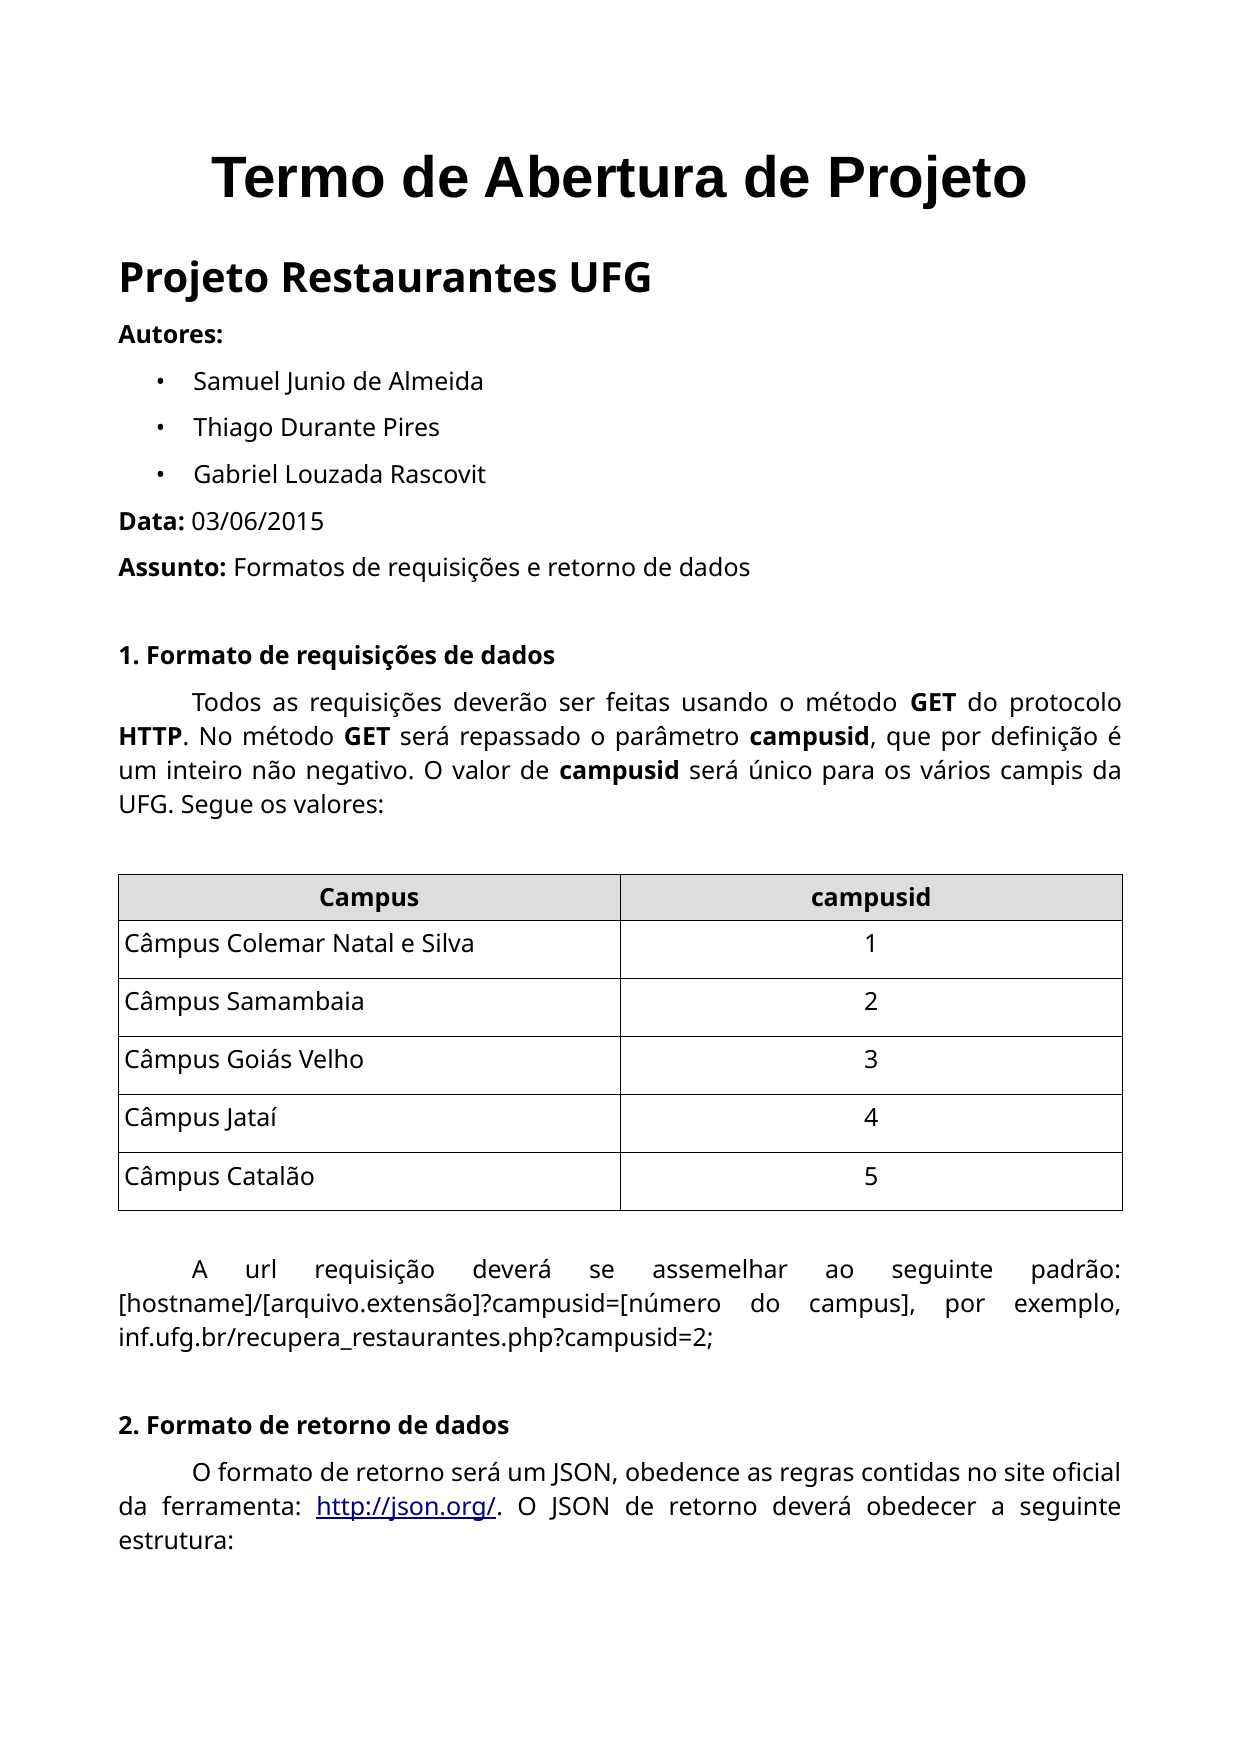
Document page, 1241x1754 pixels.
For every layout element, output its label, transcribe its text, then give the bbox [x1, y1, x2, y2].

text A url requisição deverá se assemelhar ao seguinte padrão: [hostname]/[arquivo.extensão]?campusid=[número do campus], por exemplo, inf.ufg.br/recupera_restaurantes.php?campusid=2; [118, 1252, 1122, 1354]
table_cell 1 [621, 921, 1122, 978]
table_cell 4 [621, 1095, 1122, 1152]
text Todos as requisições deverão ser feitas usando o método GET do protocolo HTTP. No método GET será repassado o parâmetro campusid, que por definição é um inteiro não negativo. O valor de campusid será único para os vários campis da UFG. Segue os valores: [118, 684, 1122, 820]
title Termo de Abertura de Projeto [118, 143, 1122, 210]
table_cell Câmpus Goiás Velho [119, 1037, 620, 1094]
list Thiago Durante Pires [156, 410, 1122, 444]
table_cell 5 [621, 1153, 1122, 1210]
table_cell Câmpus Colemar Natal e Silva [119, 921, 620, 978]
list Samuel Junio de Almeida [156, 363, 1122, 398]
table_cell Câmpus Catalão [119, 1153, 620, 1210]
table_cell Câmpus Samambaia [119, 979, 620, 1036]
table_header Campus [119, 875, 620, 920]
text Autores: [118, 317, 1122, 351]
table_cell 3 [621, 1037, 1122, 1094]
text 2. Formato de retorno de dados [118, 1408, 1122, 1442]
title Projeto Restaurantes UFG [118, 248, 1122, 304]
text Data: 03/06/2015 [118, 503, 1122, 537]
text 1. Formato de requisições de dados [118, 638, 1122, 672]
list Gabriel Louzada Rascovit [156, 457, 1122, 491]
text Assunto: Formatos de requisições e retorno de dados [118, 550, 1122, 584]
text O formato de retorno será um JSON, obedence as regras contidas no site oficial da ferramenta: http://json.org/. O JSON de retorno deverá obedecer a seguinte estrutura: [118, 1454, 1122, 1556]
table_header campusid [621, 875, 1122, 920]
table_cell Câmpus Jataí [119, 1095, 620, 1152]
table_cell 2 [621, 979, 1122, 1036]
